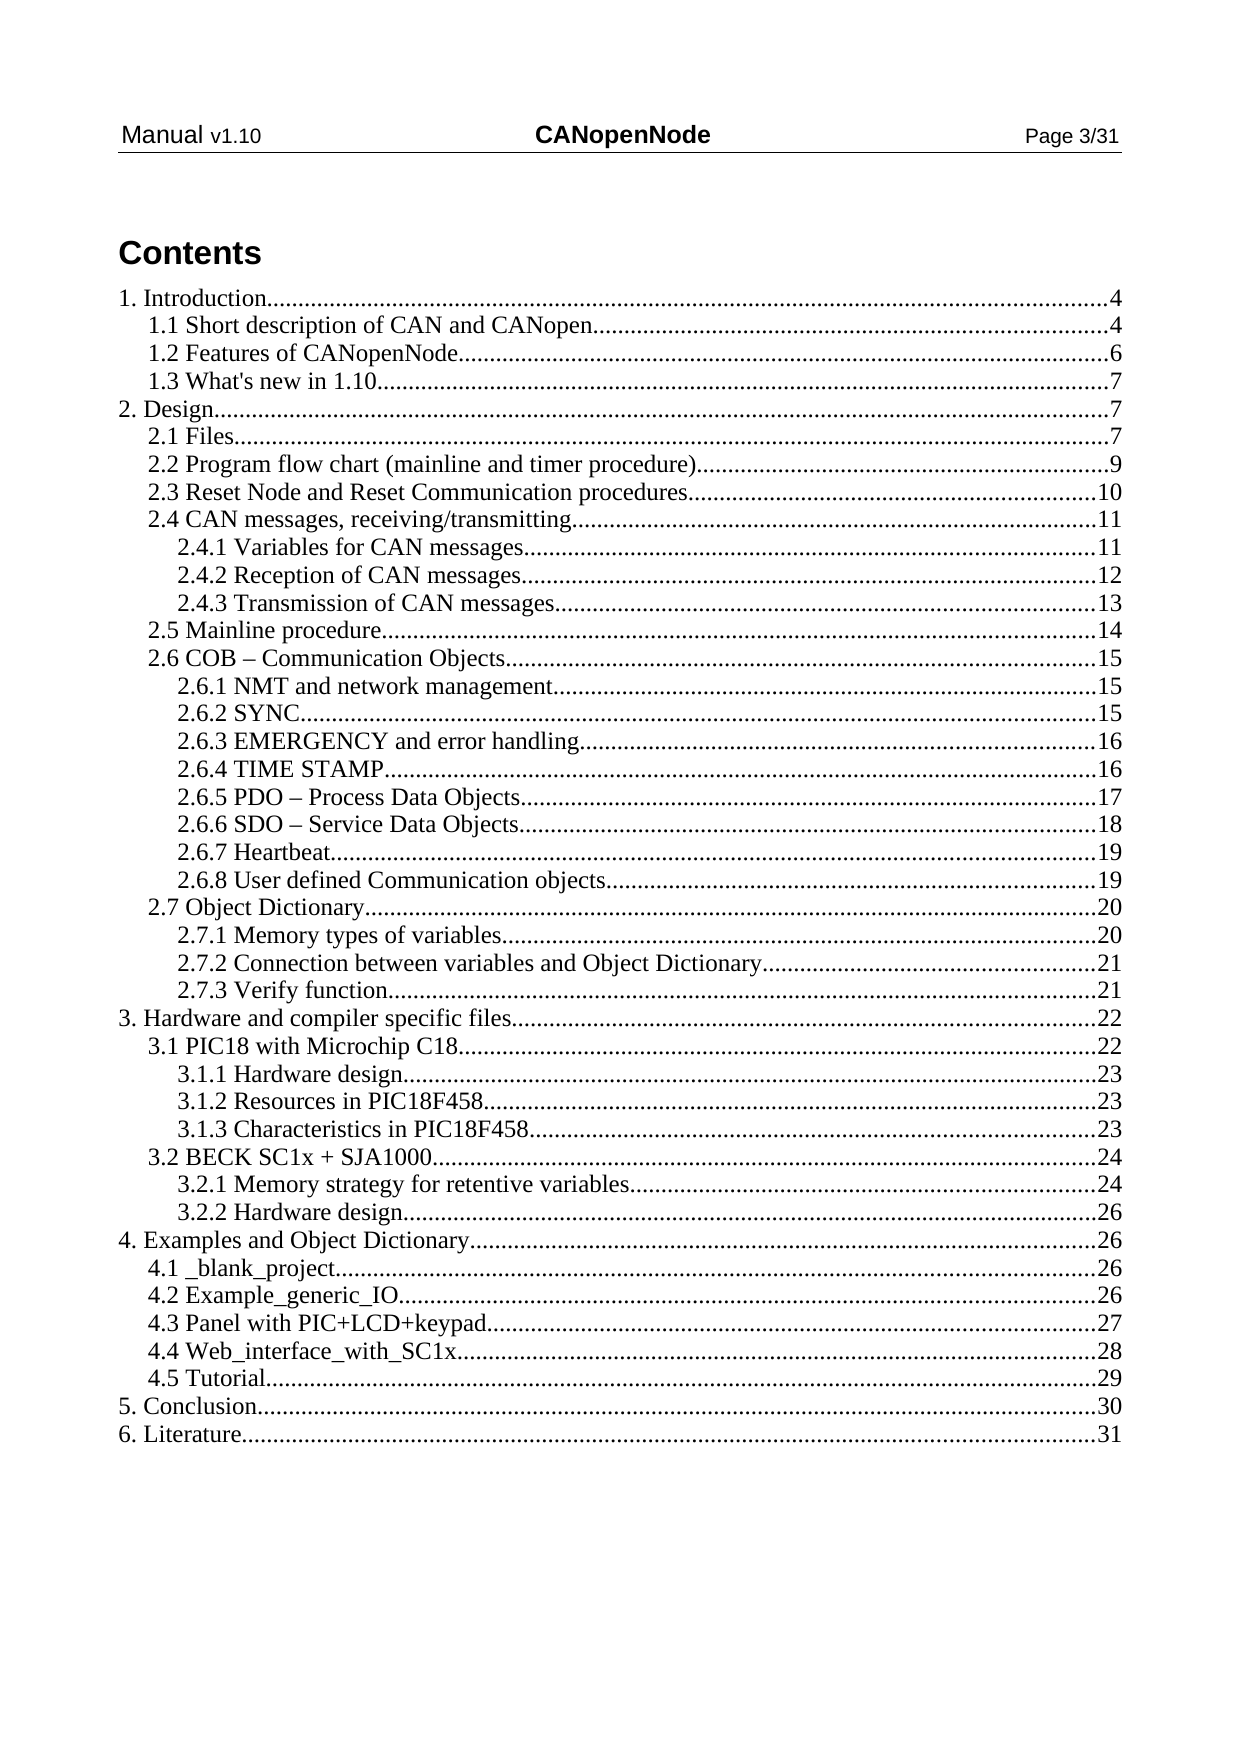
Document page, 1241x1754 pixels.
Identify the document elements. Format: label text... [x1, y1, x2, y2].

text 4. Examples and Object Dictionary 26 [118, 1226, 1122, 1254]
text 1.3 What's new in 1.10 7 [148, 367, 1122, 395]
text 5. Conclusion 30 [118, 1392, 1122, 1420]
text 4.2 Example_generic_IO 26 [148, 1281, 1122, 1309]
text 4.4 Web_interface_with_SC1x 28 [148, 1337, 1122, 1364]
text 2.7.3 Verify function 21 [177, 977, 1122, 1004]
text 3.1.3 Characteristics in PIC18F458 23 [177, 1115, 1122, 1143]
text 4.1 _blank_project 26 [148, 1254, 1122, 1281]
text 2.5 Mainline procedure 14 [148, 616, 1122, 644]
text 3.1 PIC18 with Microchip C18 22 [148, 1032, 1122, 1060]
text 1.2 Features of CANopenNode 6 [148, 339, 1122, 367]
text 2.1 Files 7 [148, 422, 1122, 450]
text 2.6.1 NMT and network management 15 [177, 672, 1122, 699]
text 2.7.2 Connection between variables and Object Dictionary 21 [177, 949, 1122, 977]
text 3. Hardware and compiler specific files 22 [118, 1004, 1122, 1032]
subtitle Contents [118, 234, 1122, 271]
text 2.6 COB – Communication Objects 15 [148, 644, 1122, 672]
text 2.4 CAN messages, receiving/transmitting 11 [148, 506, 1122, 533]
text 2.4.1 Variables for CAN messages 11 [177, 533, 1122, 561]
text 2.7.1 Memory types of variables 20 [177, 921, 1122, 949]
text 2.6.6 SDO – Service Data Objects 18 [177, 810, 1122, 838]
text 2.6.8 User defined Communication objects 19 [177, 866, 1122, 893]
text 4.3 Panel with PIC+LCD+keypad 27 [148, 1309, 1122, 1337]
text 1. Introduction 4 [118, 284, 1122, 312]
text 2.6.4 TIME STAMP 16 [177, 755, 1122, 783]
text 2.6.5 PDO – Process Data Objects 17 [177, 783, 1122, 810]
text 2.4.2 Reception of CAN messages 12 [177, 561, 1122, 589]
text 2.2 Program flow chart (mainline and timer procedure) 9 [148, 450, 1122, 478]
text 2.4.3 Transmission of CAN messages 13 [177, 589, 1122, 616]
text 3.2 BECK SC1x + SJA1000 24 [148, 1143, 1122, 1171]
text 2.7 Object Dictionary 20 [148, 893, 1122, 921]
text 4.5 Tutorial 29 [148, 1364, 1122, 1392]
text 2.3 Reset Node and Reset Communication procedures 10 [148, 478, 1122, 506]
text 6. Literature 31 [118, 1420, 1122, 1448]
text 3.2.2 Hardware design 26 [177, 1198, 1122, 1226]
text 1.1 Short description of CAN and CANopen 4 [148, 312, 1122, 339]
text 3.1.2 Resources in PIC18F458 23 [177, 1087, 1122, 1115]
text 2.6.3 EMERGENCY and error handling 16 [177, 727, 1122, 755]
text 3.2.1 Memory strategy for retentive variables 24 [177, 1171, 1122, 1198]
text 2. Design 7 [118, 395, 1122, 422]
text 2.6.2 SYNC 15 [177, 699, 1122, 727]
text 3.1.1 Hardware design 23 [177, 1060, 1122, 1087]
text 2.6.7 Heartbeat 19 [177, 838, 1122, 866]
